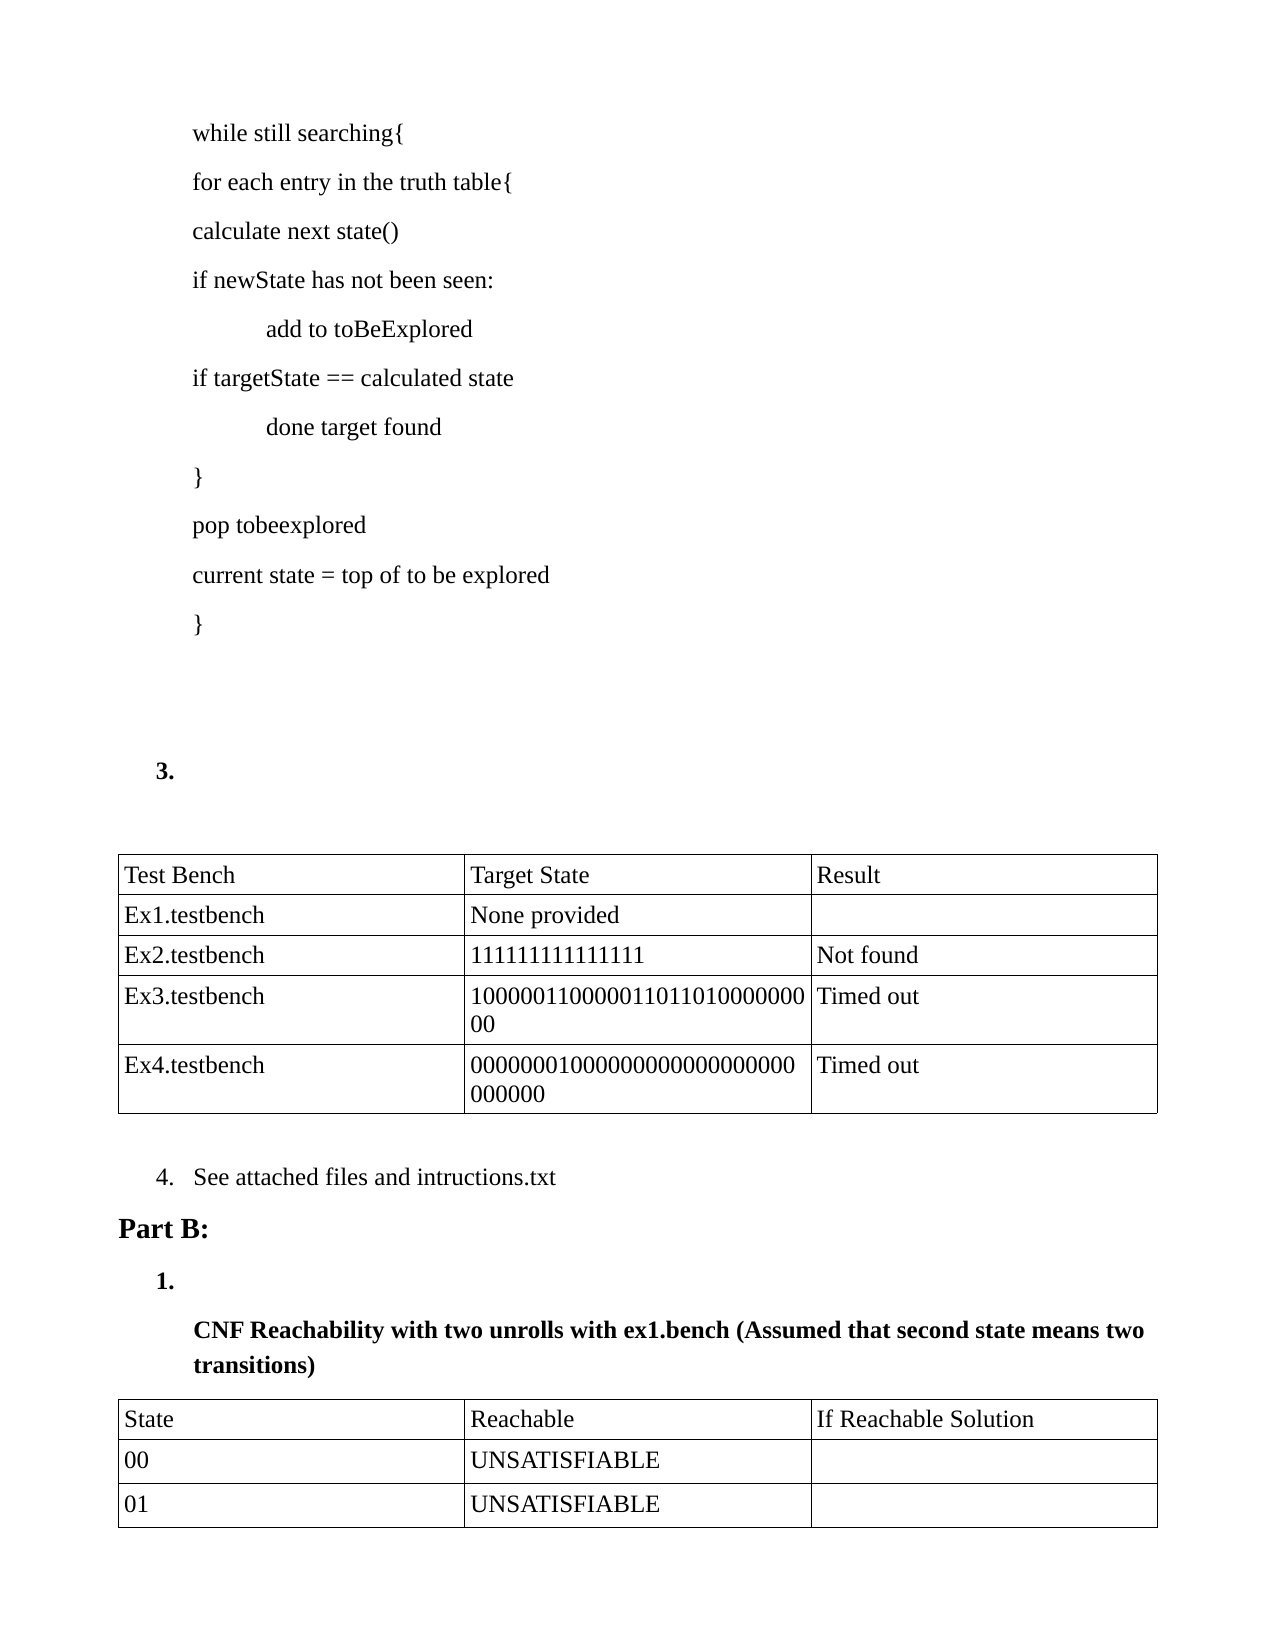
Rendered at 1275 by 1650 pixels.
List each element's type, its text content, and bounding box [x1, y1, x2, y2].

table_cell 00 [119, 1440, 464, 1483]
list See attached files and intructions.txt [156, 1162, 1157, 1191]
table_cell Not found [812, 936, 1157, 975]
text pop tobeexplored [118, 511, 1157, 539]
text } [118, 609, 1157, 637]
text Part B: [118, 1211, 1157, 1245]
list CNF Reachability with two unrolls with ex1.bench (Assumed that second state means two transitions) [156, 1315, 1157, 1378]
table_cell [812, 1484, 1157, 1527]
text add to toBeExplored [118, 314, 1157, 343]
table_cell Ex1.testbench [119, 895, 464, 935]
table_header Result [812, 855, 1157, 894]
text for each entry in the truth table{ [118, 167, 1157, 196]
table_cell [812, 895, 1157, 935]
text while still searching{ [118, 118, 1157, 147]
text done target found [118, 412, 1157, 441]
table_cell Timed out [812, 1045, 1157, 1113]
table_cell 01 [119, 1484, 464, 1527]
table_cell Ex2.testbench [119, 936, 464, 975]
table_header State [119, 1400, 464, 1439]
table_cell Ex3.testbench [119, 976, 464, 1044]
text calculate next state() [118, 216, 1157, 245]
table_header Test Bench [119, 855, 464, 894]
table_header Target State [465, 855, 811, 894]
table_header Reachable [465, 1400, 811, 1439]
table_cell 111111111111111 [465, 936, 811, 975]
table_cell UNSATISFIABLE [465, 1484, 811, 1527]
table_cell 00000001000000000000000000000000 [465, 1045, 811, 1113]
table_cell Timed out [812, 976, 1157, 1044]
text if targetState == calculated state [118, 363, 1157, 392]
table_cell [812, 1440, 1157, 1483]
table_cell UNSATISFIABLE [465, 1440, 811, 1483]
table_header If Reachable Solution [812, 1400, 1157, 1439]
text } [118, 462, 1157, 490]
text if newState has not been seen: [118, 265, 1157, 294]
table_cell None provided [465, 895, 811, 935]
table_cell Ex4.testbench [119, 1045, 464, 1113]
table_cell 10000011000001101101000000000 [465, 976, 811, 1044]
text current state = top of to be explored [118, 560, 1157, 588]
